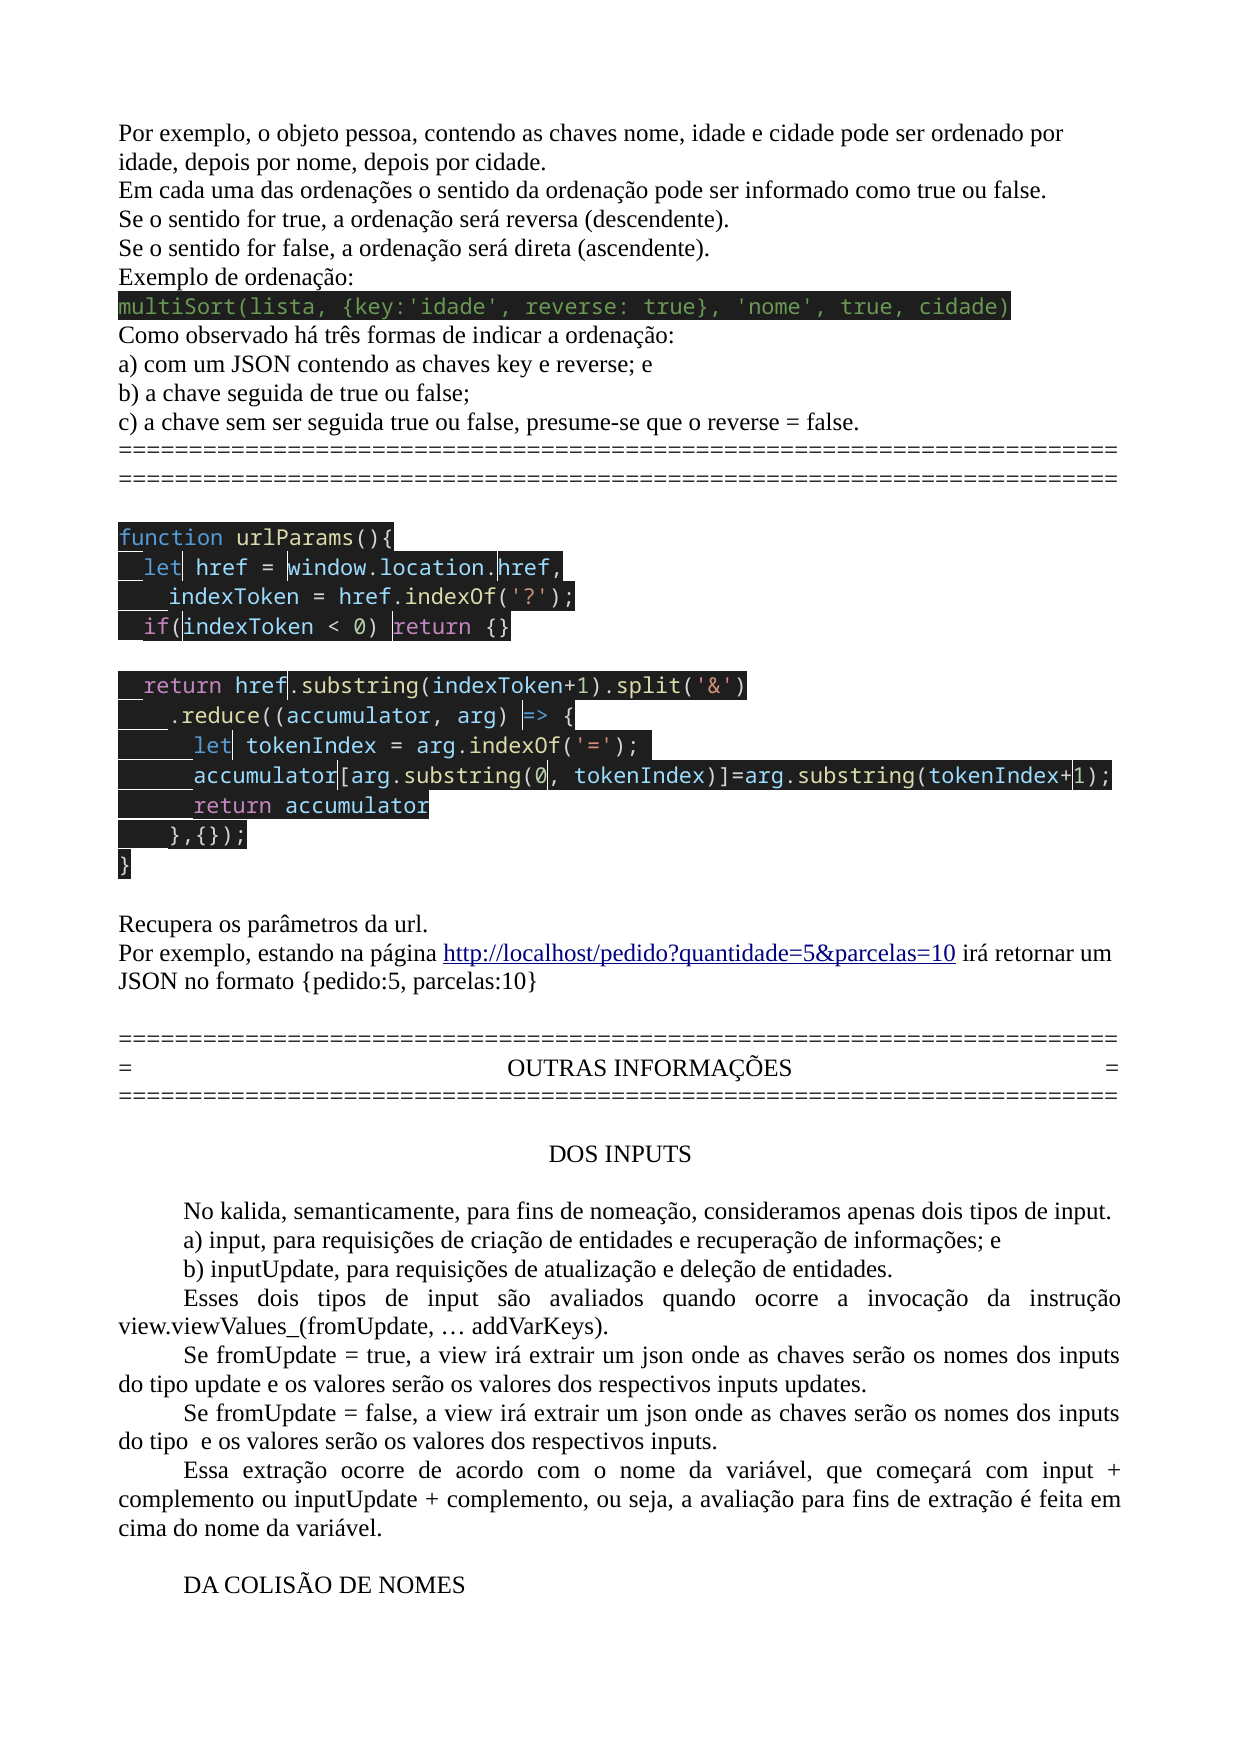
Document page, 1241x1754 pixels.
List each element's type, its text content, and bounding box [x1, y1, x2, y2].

text No kalida, semanticamente, para fins de nomeação, consideramos apenas dois tipos de input. [118, 1196, 1122, 1225]
text Se fromUpdate = true, a view irá extrair um json onde as chaves serão os nomes dos inputs do tipo update e os valores serão os valores dos respectivos inputs updates. [118, 1340, 1122, 1398]
text Esses dois tipos de input são avaliados quando ocorre a invocação da instrução view.viewValues_(fromUpdate, … addVarKeys). [118, 1283, 1122, 1340]
text Se o sentido for true, a ordenação será reversa (descendente). [118, 204, 1122, 233]
text },{}); [118, 819, 1122, 849]
text b) a chave seguida de true ou false; [118, 378, 1122, 407]
text Como observado há três formas de indicar a ordenação: [118, 320, 1122, 349]
text .reduce((accumulator, arg) => { [118, 700, 1122, 730]
text let href = window.location.href, [118, 551, 1122, 581]
text if(indexToken < 0) return {} [118, 611, 1122, 641]
text multiSort(lista, {key:'idade', reverse: true}, 'nome', true, cidade) [118, 291, 1122, 320]
text Por exemplo, o objeto pessoa, contendo as chaves nome, idade e cidade pode ser ordenado por idade, depois por nome, depois por cidade. [118, 118, 1122, 176]
text ============================================================================================================================================== [118, 435, 1122, 493]
text a) input, para requisições de criação de entidades e recuperação de informações; e [118, 1225, 1122, 1254]
text accumulator[arg.substring(0, tokenIndex)]=arg.substring(tokenIndex+1); [118, 760, 1122, 790]
text function urlParams(){ [118, 522, 1122, 551]
text Exemplo de ordenação: [118, 262, 1122, 291]
text Recupera os parâmetros da url. [118, 909, 1122, 938]
text DOS INPUTS [118, 1139, 1122, 1168]
text return accumulator [118, 790, 1122, 819]
text ======================================================================== OUTRAS INFORMAÇÕES = [118, 1024, 1122, 1081]
text c) a chave sem ser seguida true ou false, presume-se que o reverse = false. [118, 407, 1122, 435]
text a) com um JSON contendo as chaves key e reverse; e [118, 349, 1122, 378]
text b) inputUpdate, para requisições de atualização e deleção de entidades. [118, 1254, 1122, 1283]
text Por exemplo, estando na página http://localhost/pedido?quantidade=5&parcelas=10 irá retornar um JSON no formato {pedido:5, parcelas:10} [118, 938, 1122, 995]
text Se fromUpdate = false, a view irá extrair um json onde as chaves serão os nomes dos inputs do tipo e os valores serão os valores dos respectivos inputs. [118, 1398, 1122, 1455]
text indexToken = href.indexOf('?'); [118, 581, 1122, 611]
text ======================================================================= [118, 1081, 1122, 1110]
text Se o sentido for false, a ordenação será direta (ascendente). [118, 233, 1122, 262]
text } [118, 849, 1122, 879]
text Em cada uma das ordenações o sentido da ordenação pode ser informado como true ou false. [118, 176, 1122, 204]
text let tokenIndex = arg.indexOf('='); [118, 730, 1122, 760]
text DA COLISÃO DE NOMES [118, 1570, 1122, 1599]
text Essa extração ocorre de acordo com o nome da variável, que começará com input + complemento ou inputUpdate + complemento, ou seja, a avaliação para fins de extração é feita em cima do nome da variável. [118, 1455, 1122, 1541]
text return href.substring(indexToken+1).split('&') [118, 671, 1122, 700]
